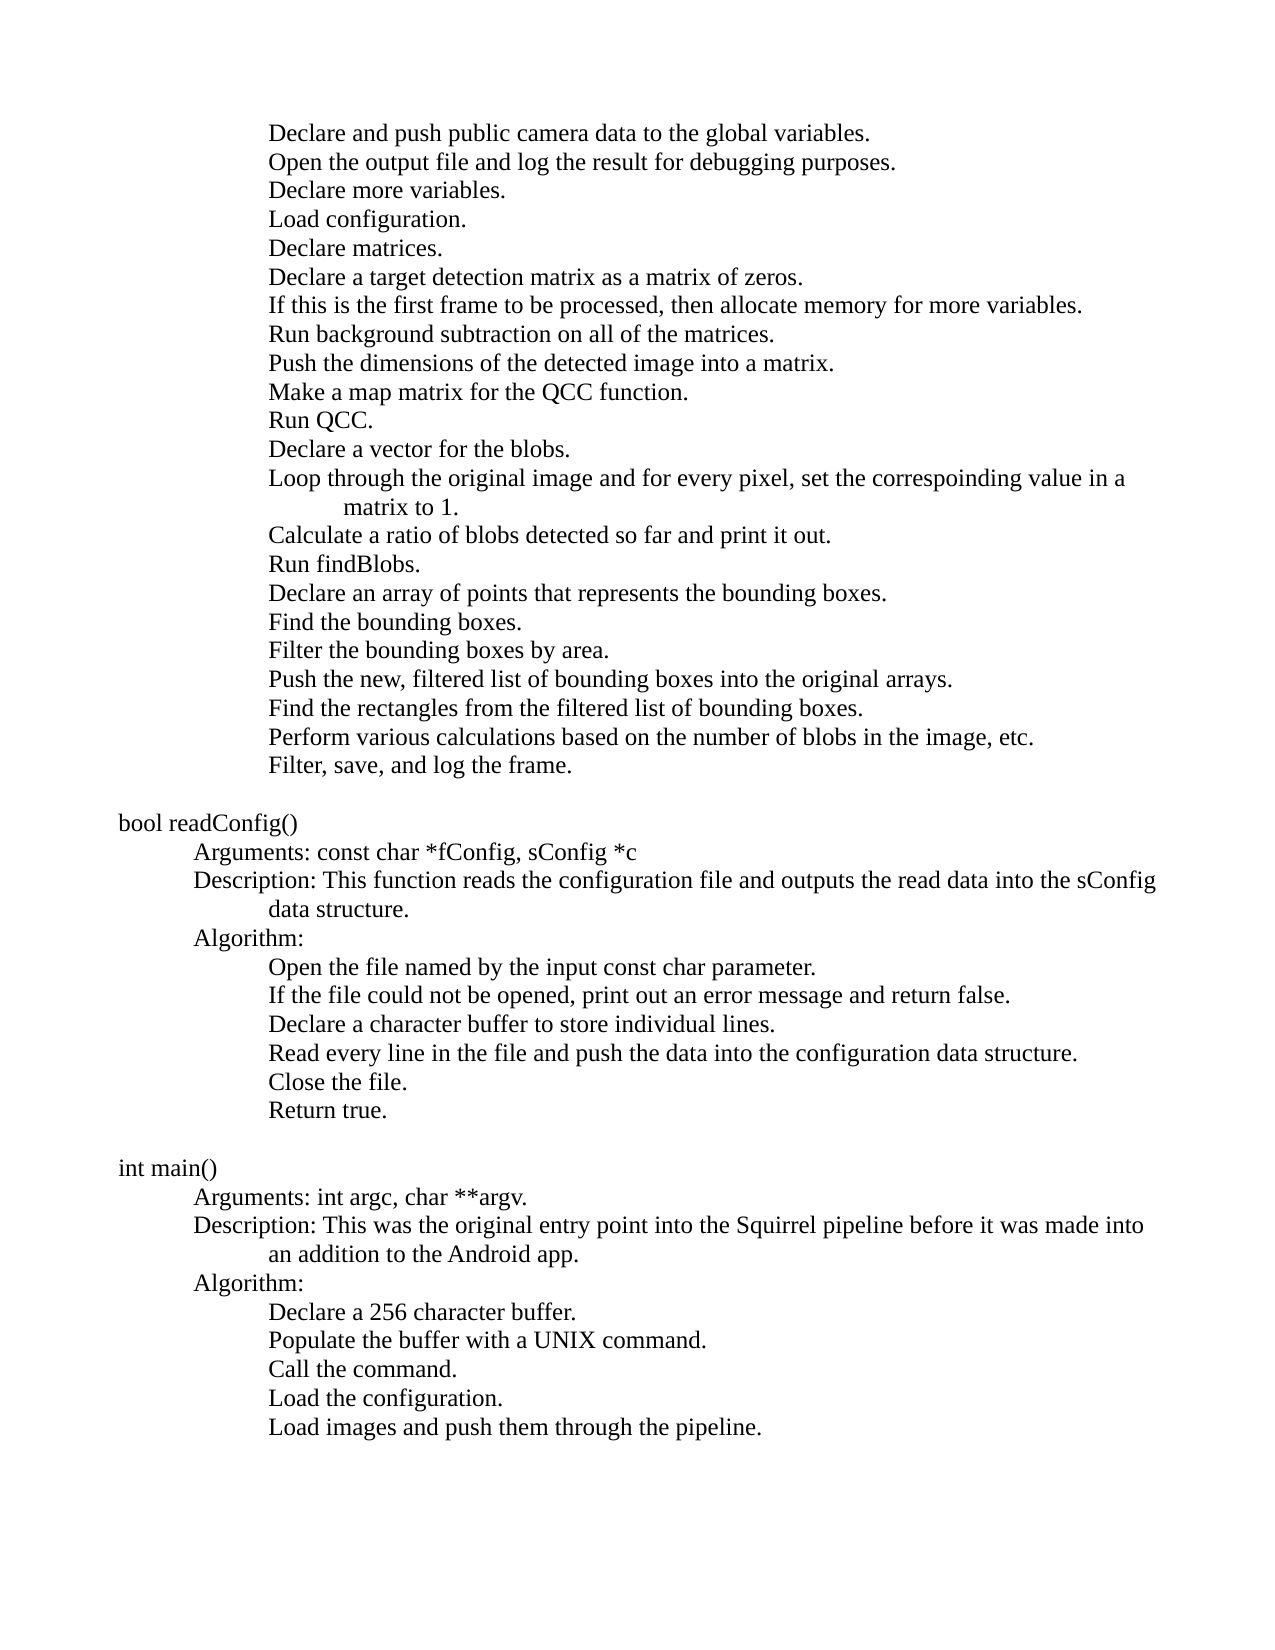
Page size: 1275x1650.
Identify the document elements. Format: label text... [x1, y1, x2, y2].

text Arguments: int argc, char **argv. [118, 1182, 1157, 1211]
text Algorithm: [118, 923, 1157, 952]
text Filter, save, and log the frame. [118, 751, 1157, 779]
text Push the dimensions of the detected image into a matrix. [118, 348, 1157, 377]
text Calculate a ratio of blobs detected so far and print it out. [118, 521, 1157, 549]
text Declare more variables. [118, 176, 1157, 204]
text Filter the bounding boxes by area. [118, 636, 1157, 664]
text Loop through the original image and for every pixel, set the correspoinding value in a matrix to 1. [118, 463, 1157, 521]
text Push the new, filtered list of bounding boxes into the original arrays. [118, 664, 1157, 693]
text If this is the first frame to be processed, then allocate memory for more variables. [118, 291, 1157, 319]
text Make a map matrix for the QCC function. [118, 377, 1157, 406]
text Return true. [118, 1096, 1157, 1124]
text Open the output file and log the result for debugging purposes. [118, 147, 1157, 176]
text Run findBlobs. [118, 549, 1157, 578]
text Load the configuration. [118, 1383, 1157, 1412]
text Run QCC. [118, 406, 1157, 434]
text Declare and push public camera data to the global variables. [118, 118, 1157, 147]
text Populate the buffer with a UNIX command. [118, 1326, 1157, 1354]
text int main() [118, 1153, 1157, 1182]
text Find the bounding boxes. [118, 607, 1157, 636]
text Perform various calculations based on the number of blobs in the image, etc. [118, 722, 1157, 751]
text Declare a character buffer to store individual lines. [118, 1009, 1157, 1038]
text Declare a 256 character buffer. [118, 1297, 1157, 1326]
text Description: This function reads the configuration file and outputs the read data into the sConfig data structure. [118, 866, 1157, 923]
text Declare a vector for the blobs. [118, 434, 1157, 463]
text Close the file. [118, 1067, 1157, 1096]
text Run background subtraction on all of the matrices. [118, 319, 1157, 348]
text Load configuration. [118, 204, 1157, 233]
text Call the command. [118, 1354, 1157, 1383]
text Declare matrices. [118, 233, 1157, 262]
text Open the file named by the input const char parameter. [118, 952, 1157, 981]
text Arguments: const char *fConfig, sConfig *c [118, 837, 1157, 866]
text Declare a target detection matrix as a matrix of zeros. [118, 262, 1157, 291]
text Declare an array of points that represents the bounding boxes. [118, 578, 1157, 607]
text Find the rectangles from the filtered list of bounding boxes. [118, 693, 1157, 722]
text bool readConfig() [118, 808, 1157, 837]
text Algorithm: [118, 1268, 1157, 1297]
text If the file could not be opened, print out an error message and return false. [118, 981, 1157, 1009]
text Read every line in the file and push the data into the configuration data structure. [118, 1038, 1157, 1067]
text Load images and push them through the pipeline. [118, 1412, 1157, 1441]
text Description: This was the original entry point into the Squirrel pipeline before it was made into an addition to the Android app. [118, 1211, 1157, 1268]
